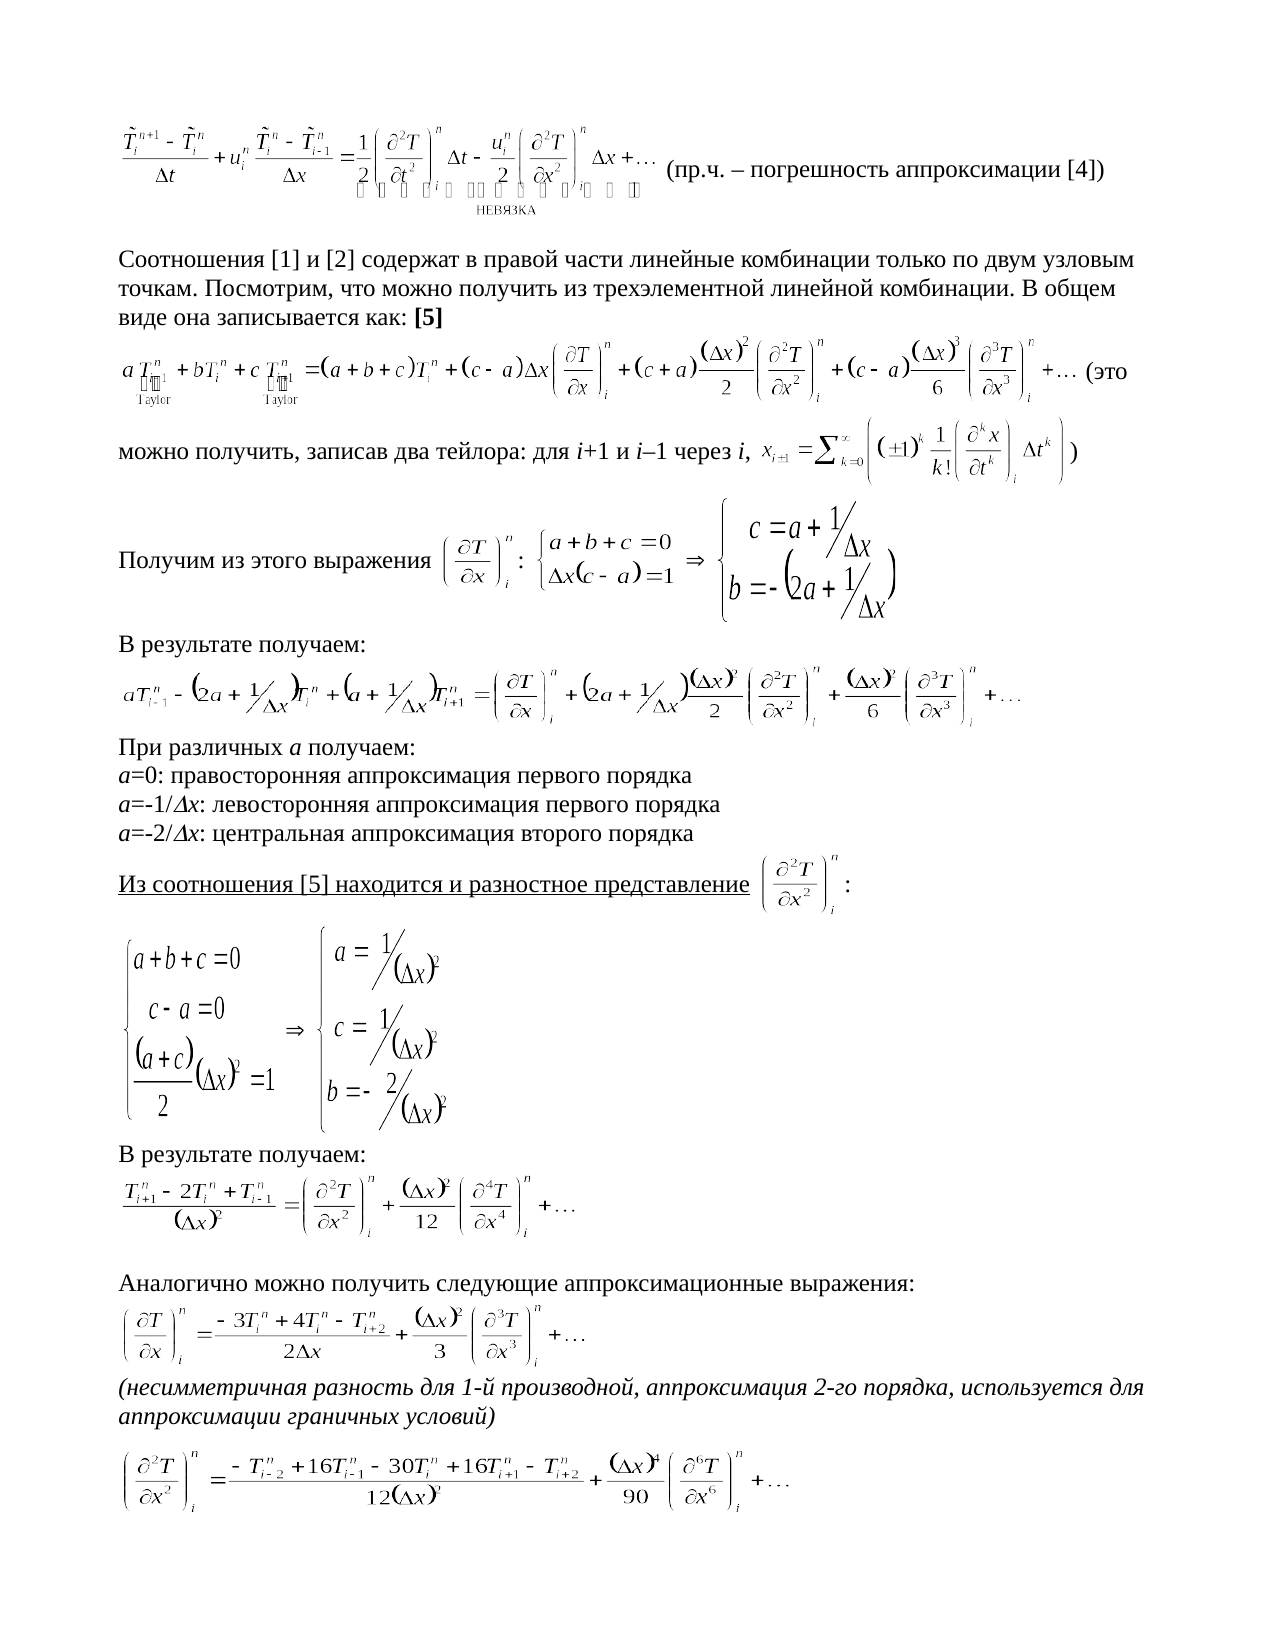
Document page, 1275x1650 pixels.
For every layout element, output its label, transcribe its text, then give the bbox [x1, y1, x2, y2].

text При различных a получаем: [118, 732, 1157, 760]
text (несимметричная разность для 1-й производной, аппроксимация 2-го порядка, используется для аппроксимации граничных условий) [118, 1372, 1157, 1430]
text (это можно получить, записав два тейлора: для i+1 и i–1 через i, ) Получим из этого выражения :  [118, 330, 1157, 629]
text a=-1/x: левосторонняя аппроксимация первого порядка [118, 789, 1157, 818]
text  [118, 920, 1157, 1139]
text В результате получаем: [118, 629, 1157, 658]
text a=0: правосторонняя аппроксимация первого порядка [118, 760, 1157, 789]
text a=-2/x: центральная аппроксимация второго порядка [118, 818, 1157, 847]
text В результате получаем: [118, 1139, 1157, 1167]
text Из соотношения [5] находится и разностное представление : [118, 847, 1157, 920]
text (пр.ч. – погрешность аппроксимации [4]) [118, 118, 1157, 219]
text Соотношения [1] и [2] содержат в правой части линейные комбинации только по двум узловым точкам. Посмотрим, что можно получить из трехэлементной линейной комбинации. В общем виде она записывается как: [5] [118, 244, 1157, 330]
text Аналогично можно получить следующие аппроксимационные выражения: [118, 1268, 1157, 1297]
